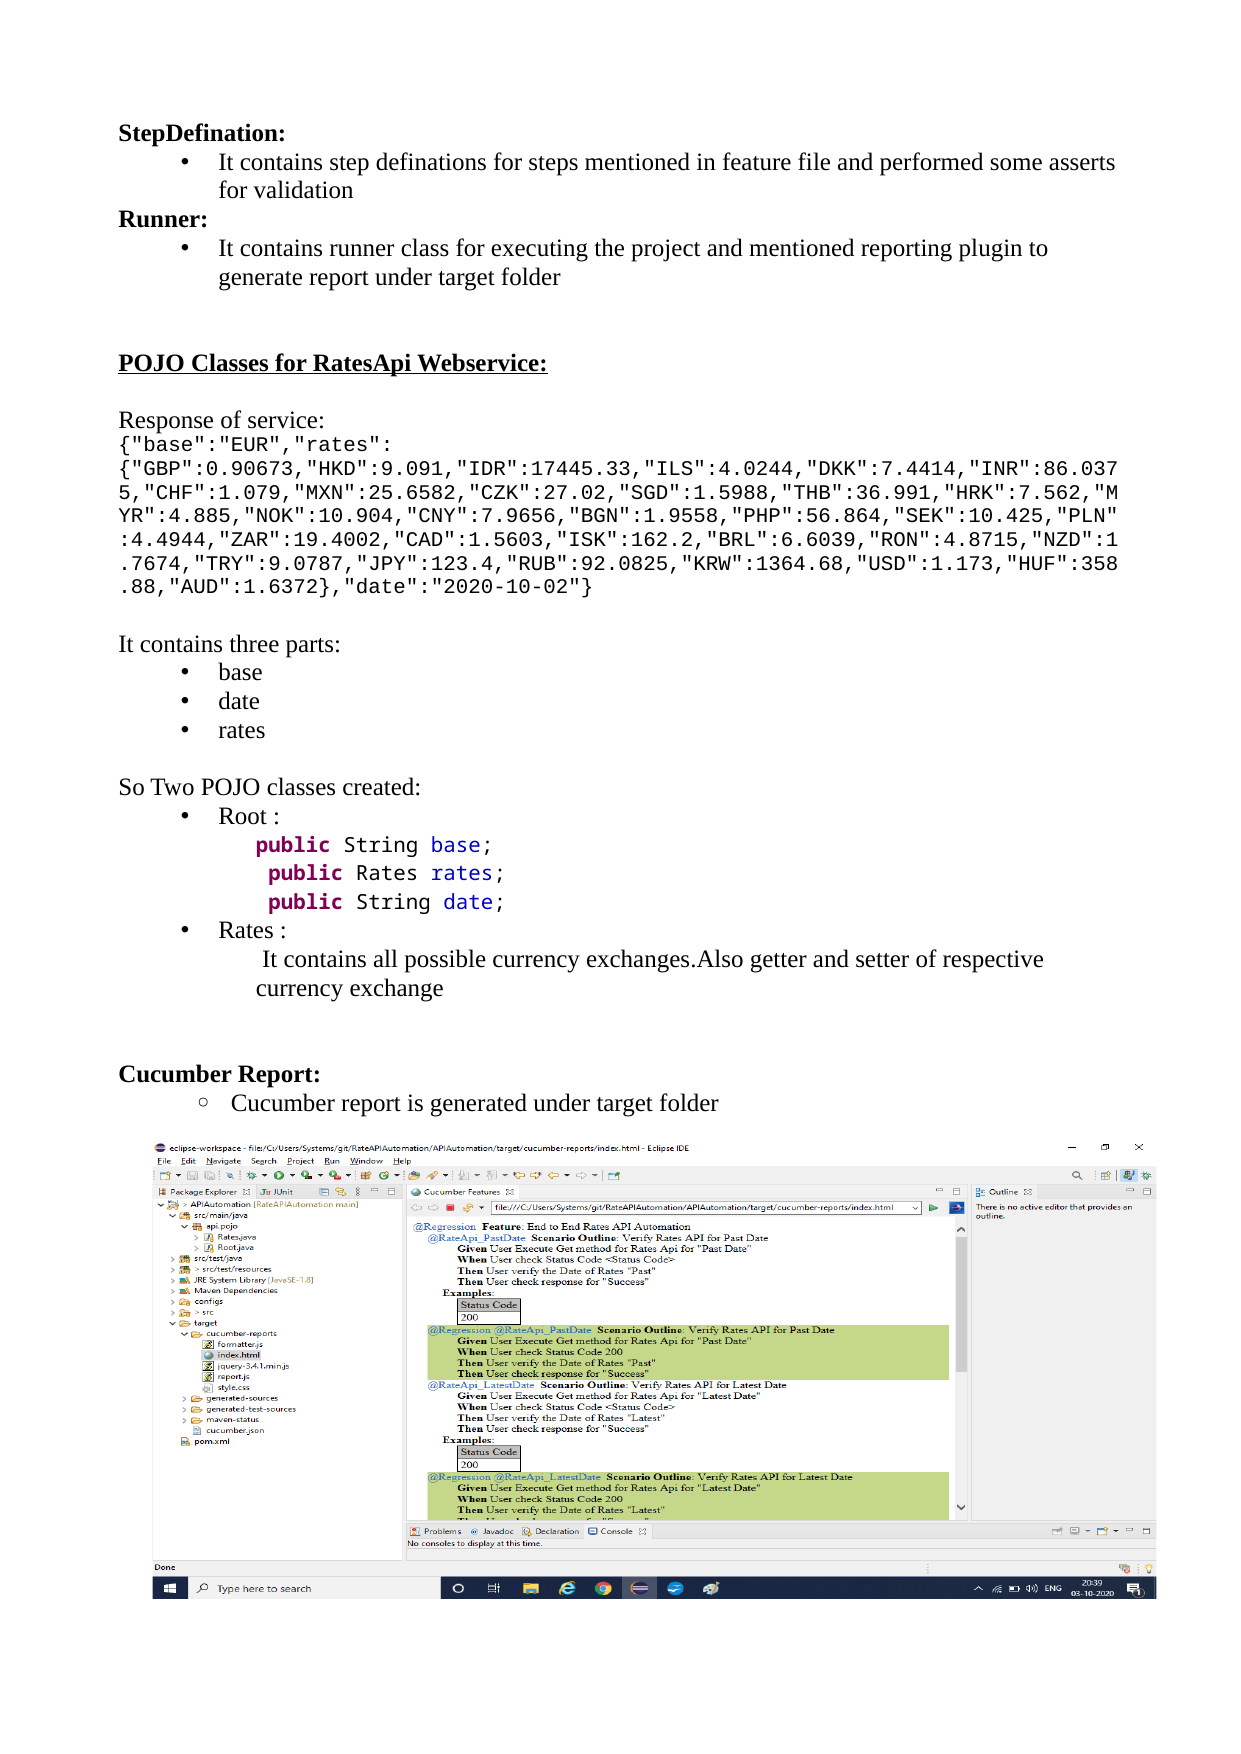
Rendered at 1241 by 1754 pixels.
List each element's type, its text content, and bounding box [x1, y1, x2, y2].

text Response of service: [118, 406, 1122, 434]
text So Two POJO classes created: [118, 772, 1122, 801]
list It contains runner class for executing the project and mentioned reporting plugin to generate report under target folder [181, 233, 1122, 291]
list It contains step definations for steps mentioned in feature file and performed some asserts for validation [181, 147, 1122, 204]
text StepDefination: [118, 118, 1122, 147]
text It contains three parts: [118, 629, 1122, 657]
text POJO Classes for RatesApi Webservice: [118, 348, 1122, 377]
list date [181, 686, 1122, 715]
text public Rates rates; [118, 858, 1122, 887]
list Rates : [181, 915, 1122, 944]
text public String date; [118, 887, 1122, 915]
text Runner: [118, 204, 1122, 233]
text Cucumber Report: [118, 1059, 1122, 1088]
list base [181, 657, 1122, 686]
list public String base; [218, 830, 1122, 858]
list rates [181, 715, 1122, 744]
list Root : [181, 801, 1122, 830]
text {"base":"EUR","rates":{"GBP":0.90673,"HKD":9.091,"IDR":17445.33,"ILS":4.0244,"DKK":7.4414,"INR":86.0375,"CHF":1.079,"MXN":25.6582,"CZK":27.02,"SGD":1.5988,"THB":36.991,"HRK":7.562,"MYR":4.885,"NOK":10.904,"CNY":7.9656,"BGN":1.9558,"PHP":56.864,"SEK":10.425,"PLN":4.4944,"ZAR":19.4002,"CAD":1.5603,"ISK":162.2,"BRL":6.6039,"RON":4.8715,"NZD":1.7674,"TRY":9.0787,"JPY":123.4,"RUB":92.0825,"KRW":1364.68,"USD":1.173,"HUF":358.88,"AUD":1.6372},"date":"2020-10-02"} [118, 434, 1122, 600]
list Cucumber report is generated under target folder [193, 1088, 1122, 1116]
list It contains all possible currency exchanges.Also getter and setter of respective currency exchange [218, 944, 1122, 1001]
